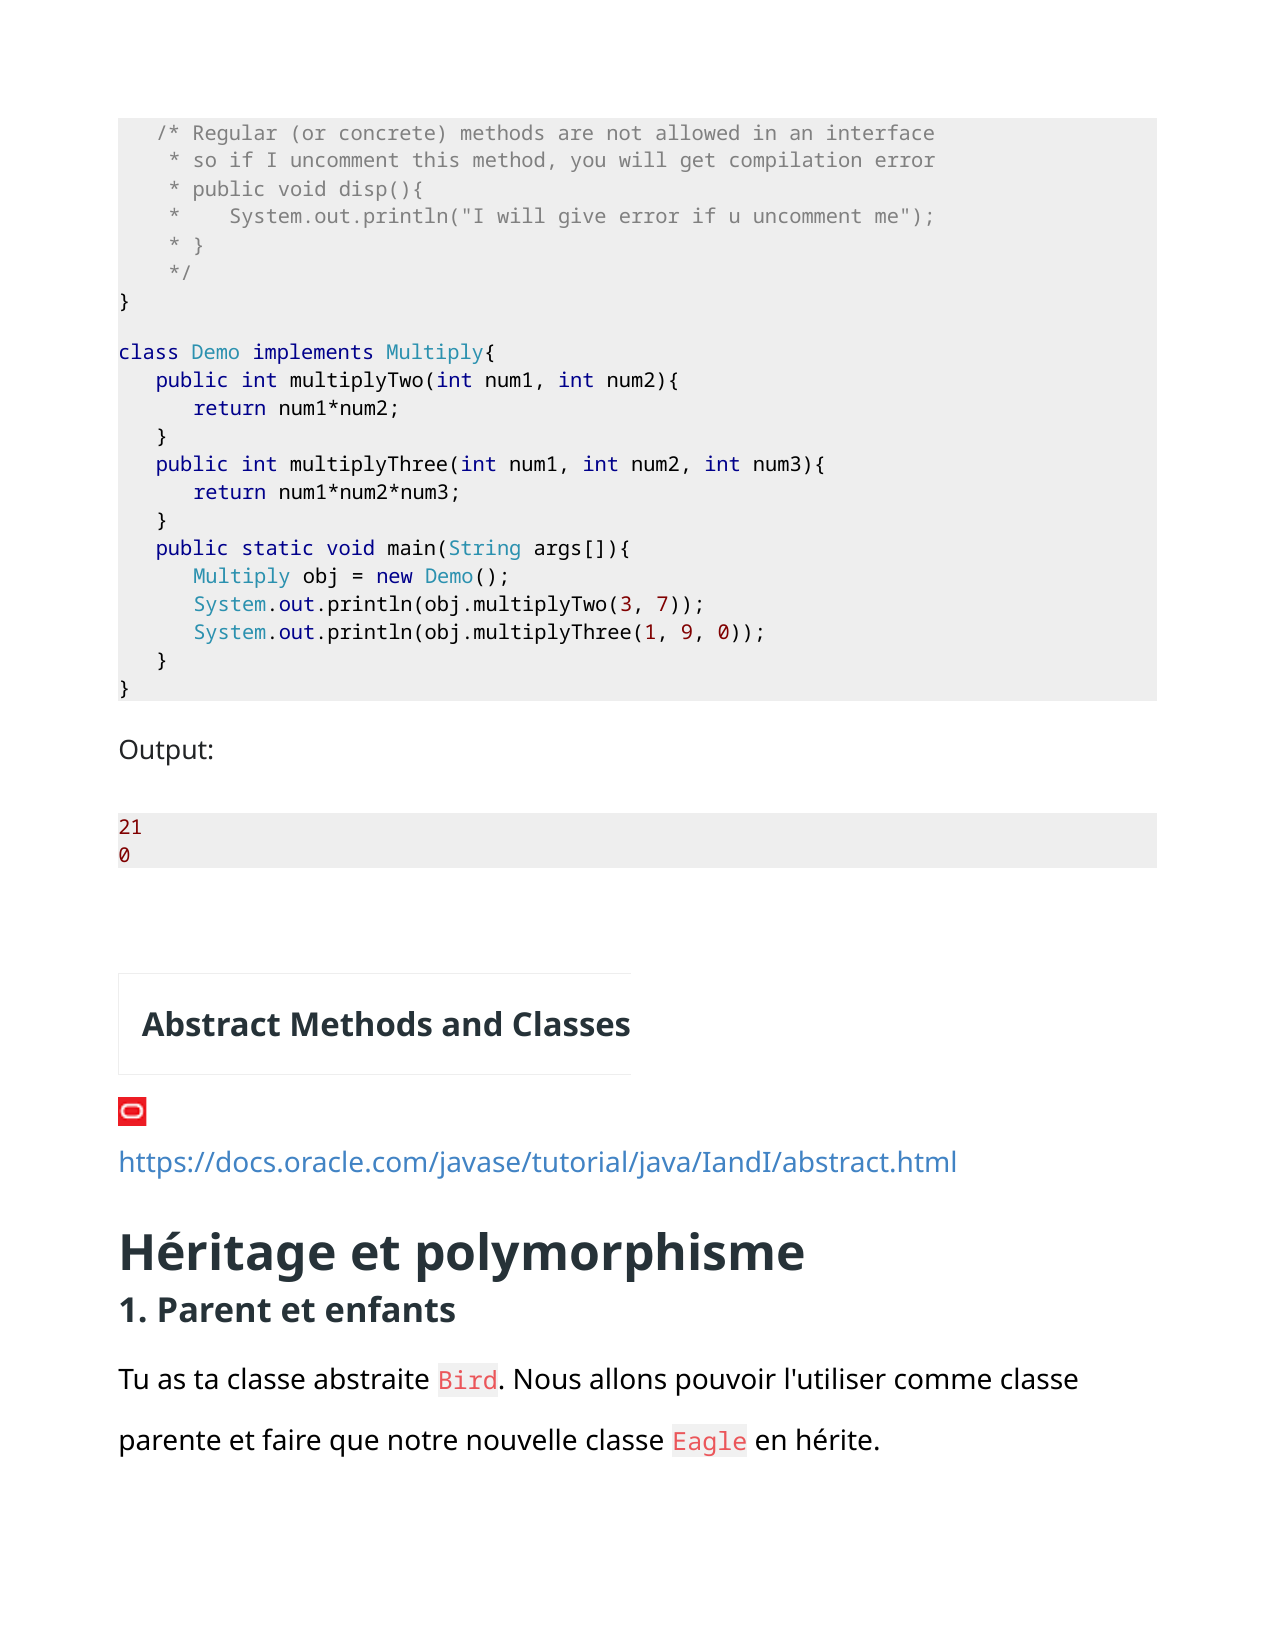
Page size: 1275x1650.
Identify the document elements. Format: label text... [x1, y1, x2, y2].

text * } [118, 230, 1157, 258]
text System.out.println(obj.multiplyTwo(3, 7)); [118, 589, 1157, 617]
subtitle Abstract Methods and Classes [119, 973, 1157, 1074]
text * public void disp(){ [118, 174, 1157, 202]
text * System.out.println("I will give error if u uncomment me"); [118, 202, 1157, 230]
text } [118, 286, 1157, 314]
subtitle Héritage et polymorphisme [118, 1217, 1157, 1286]
text 0 [118, 841, 1157, 868]
text public int multiplyTwo(int num1, int num2){ [118, 365, 1157, 393]
text } [118, 421, 1157, 449]
text Multiply obj = new Demo(); [118, 561, 1157, 589]
text return num1*num2; [118, 393, 1157, 421]
text class Demo implements Multiply{ [118, 338, 1157, 365]
text Output: [118, 731, 1157, 767]
text /* Regular (or concrete) methods are not allowed in an interface [118, 118, 1157, 146]
text public static void main(String args[]){ [118, 533, 1157, 561]
text } [118, 505, 1157, 533]
text Tu as ta classe abstraite Bird. Nous allons pouvoir l'utiliser comme classe parente et faire que notre nouvelle classe Eagle en hérite. [118, 1359, 1157, 1458]
text public int multiplyThree(int num1, int num2, int num3){ [118, 449, 1157, 477]
text System.out.println(obj.multiplyThree(1, 9, 0)); [118, 617, 1157, 646]
text 21 [118, 813, 1157, 841]
text */ [118, 258, 1157, 286]
text } [118, 673, 1157, 701]
picture [118, 1097, 147, 1126]
subtitle 1. Parent et enfants [118, 1286, 1157, 1332]
text * so if I uncomment this method, you will get compilation error [118, 146, 1157, 174]
text https://docs.oracle.com/javase/tutorial/java/IandI/abstract.html [118, 1142, 1157, 1181]
text return num1*num2*num3; [118, 477, 1157, 505]
text } [118, 646, 1157, 673]
